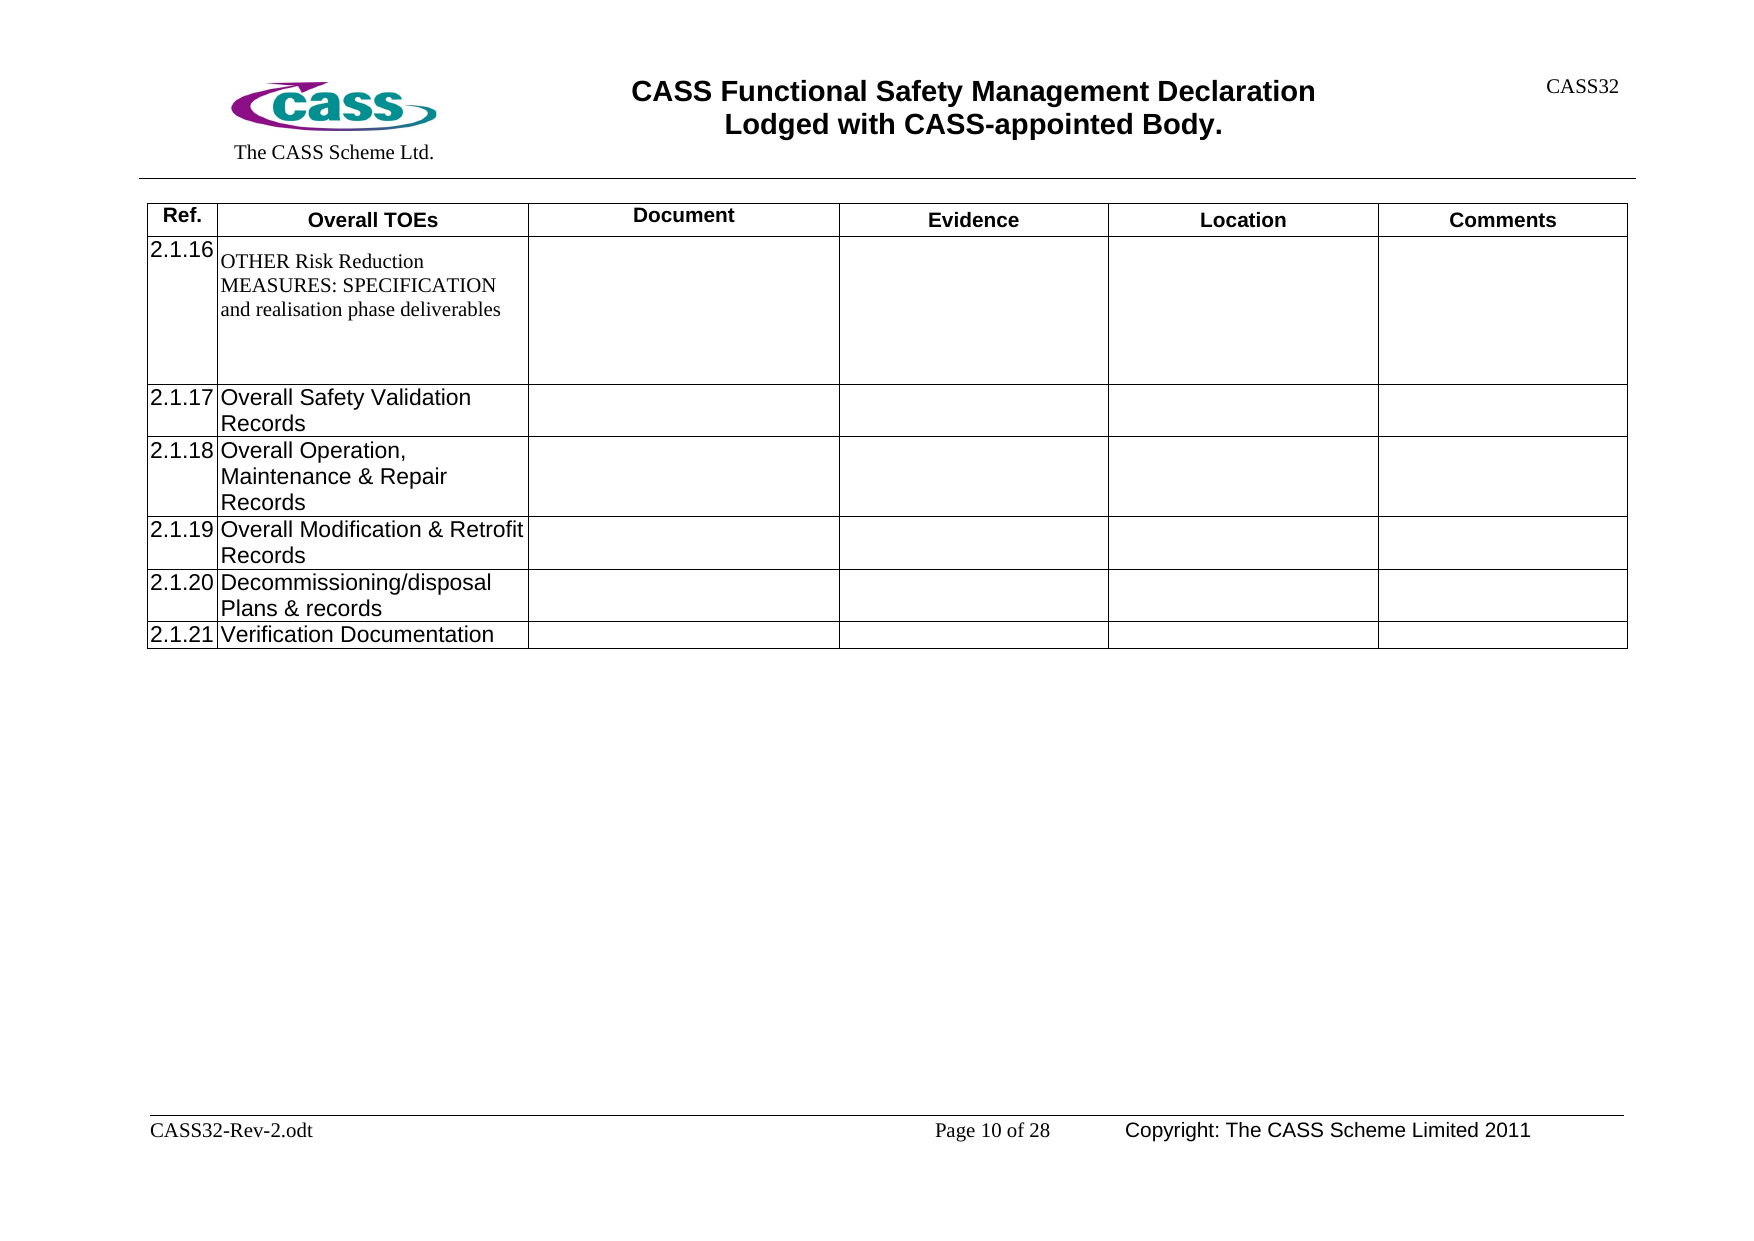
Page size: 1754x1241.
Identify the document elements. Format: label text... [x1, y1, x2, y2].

table_cell 2.1.17 [148, 385, 217, 436]
table_cell 2.1.21 [148, 622, 217, 648]
table_header Location [1109, 204, 1378, 236]
table_cell [840, 437, 1108, 516]
table_cell 2.1.16 [148, 237, 217, 384]
table_header Evidence [840, 204, 1108, 236]
table_header Overall TOEs [218, 204, 528, 236]
table_cell [840, 237, 1108, 384]
table_cell [529, 622, 839, 648]
table_cell [840, 517, 1108, 568]
table_header Document [529, 204, 839, 236]
table_cell [1109, 570, 1378, 621]
table_cell [529, 570, 839, 621]
table_cell [840, 570, 1108, 621]
table_cell [529, 517, 839, 568]
table_cell [1379, 385, 1627, 436]
table_cell 2.1.18 [148, 437, 217, 516]
table_cell [1379, 622, 1627, 648]
table_cell Overall Safety Validation Records [218, 385, 528, 436]
table_cell [1379, 517, 1627, 568]
picture [231, 82, 437, 131]
table_cell [529, 385, 839, 436]
table_header Comments [1379, 204, 1627, 236]
table_cell [1109, 237, 1378, 384]
table_cell Overall Operation, Maintenance & Repair Records [218, 437, 528, 516]
table_cell [840, 385, 1108, 436]
table_cell [1109, 517, 1378, 568]
table_cell 2.1.19 [148, 517, 217, 568]
table_cell [529, 237, 839, 384]
table_cell Decommissioning/disposal Plans & records [218, 570, 528, 621]
table_cell [1109, 385, 1378, 436]
table_cell [1379, 237, 1627, 384]
table_cell Verification Documentation [218, 622, 528, 648]
table_cell [1379, 570, 1627, 621]
table_cell [840, 622, 1108, 648]
table_cell [1109, 622, 1378, 648]
table_header Ref. [148, 204, 217, 236]
table_cell [1109, 437, 1378, 516]
table_cell 2.1.20 [148, 570, 217, 621]
table_cell [529, 437, 839, 516]
table_cell OTHER Risk Reduction MEASURES: SPECIFICATION and realisation phase deliverables [218, 237, 528, 384]
table_cell Overall Modification & Retrofit Records [218, 517, 528, 568]
table_cell [1379, 437, 1627, 516]
